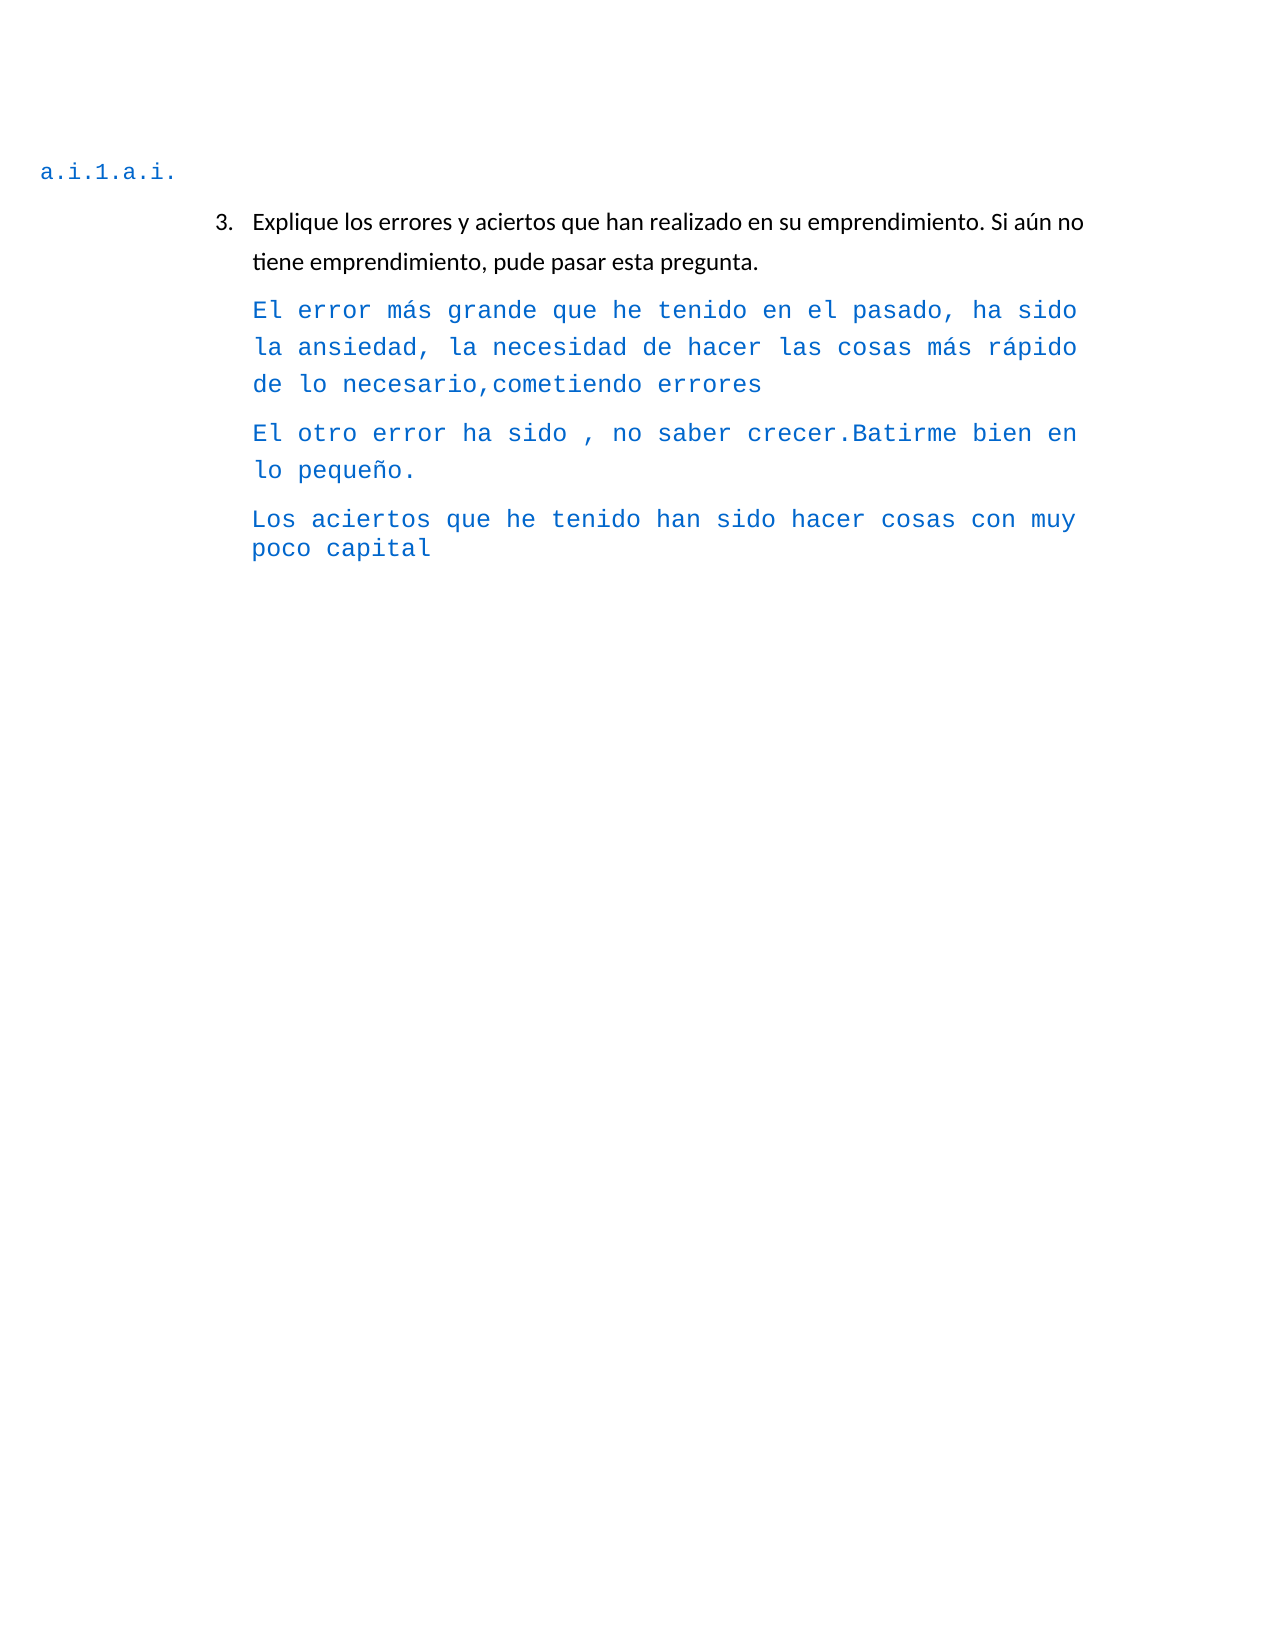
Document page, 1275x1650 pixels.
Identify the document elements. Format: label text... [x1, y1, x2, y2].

list El error más grande que he tenido en el pasado, ha sido la ansiedad, la necesidad de hacer las cosas más rápido de lo necesario,cometiendo errores [215, 298, 1098, 400]
list Explique los errores y aciertos que han realizado en su emprendimiento. Si aún no tiene emprendimiento, pude pasar esta pregunta. [215, 206, 1098, 276]
list Los aciertos que he tenido han sido hacer cosas con muy poco capital [251, 507, 1098, 563]
list El otro error ha sido , no saber crecer.Batirme bien en lo pequeño. [215, 421, 1098, 486]
